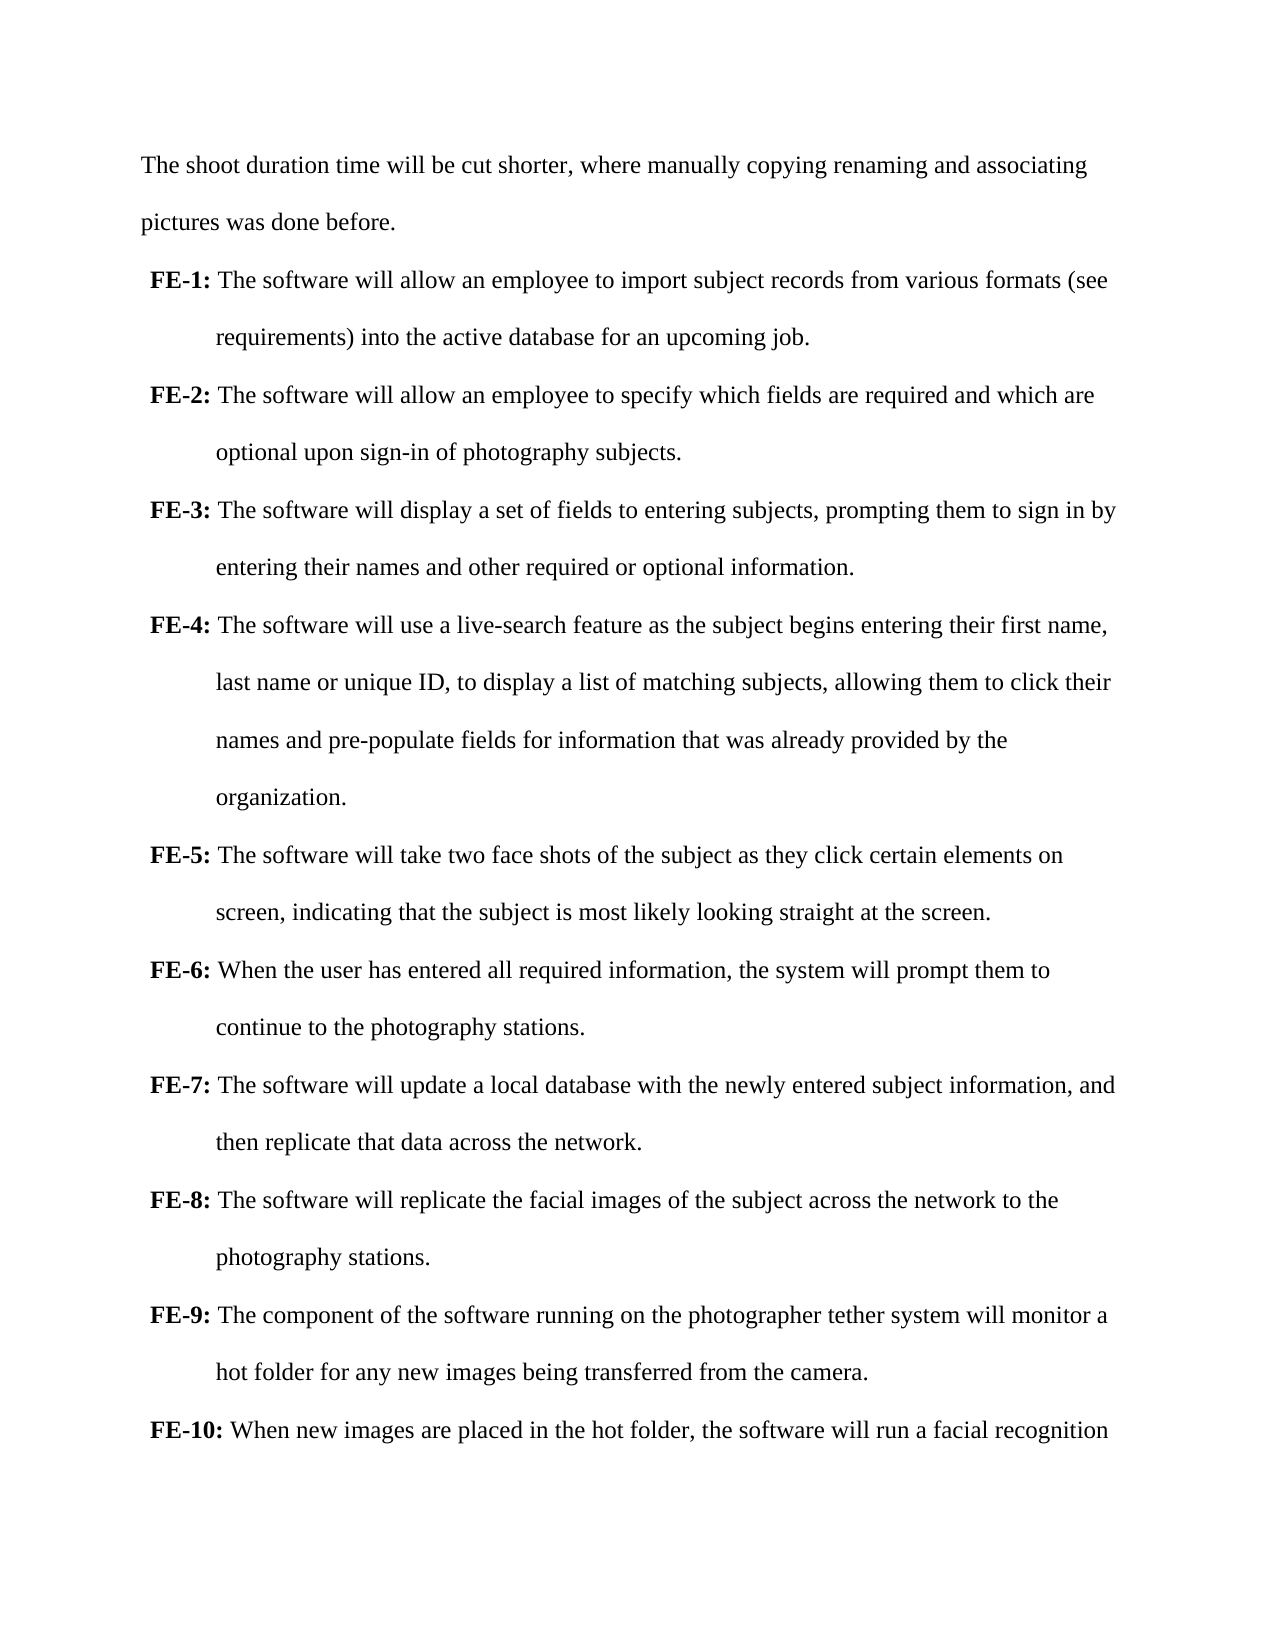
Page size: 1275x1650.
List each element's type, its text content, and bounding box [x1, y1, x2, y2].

text FE-4: The software will use a live-search feature as the subject begins entering their first name, last name or unique ID, to display a list of matching subjects, allowing them to click their names and pre-populate fields for information that was already provided by the organization. [150, 610, 1125, 811]
text FE-9: The component of the software running on the photographer tether system will monitor a hot folder for any new images being transferred from the camera. [150, 1300, 1125, 1386]
text FE-7: The software will update a local database with the newly entered subject information, and then replicate that data across the network. [150, 1070, 1125, 1156]
text The shoot duration time will be cut shorter, where manually copying renaming and associating pictures was done before. [141, 150, 1125, 236]
text FE-6: When the user has entered all required information, the system will prompt them to continue to the photography stations. [150, 955, 1125, 1041]
text FE-5: The software will take two face shots of the subject as they click certain elements on screen, indicating that the subject is most likely looking straight at the screen. [150, 840, 1125, 926]
text FE-8: The software will replicate the facial images of the subject across the network to the photography stations. [150, 1185, 1125, 1271]
text FE-10: When new images are placed in the hot folder, the software will run a facial recognition [150, 1415, 1125, 1444]
text FE-1: The software will allow an employee to import subject records from various formats (see requirements) into the active database for an upcoming job. [150, 265, 1125, 351]
text FE-3: The software will display a set of fields to entering subjects, prompting them to sign in by entering their names and other required or optional information. [150, 495, 1125, 581]
text FE-2: The software will allow an employee to specify which fields are required and which are optional upon sign-in of photography subjects. [150, 380, 1125, 466]
